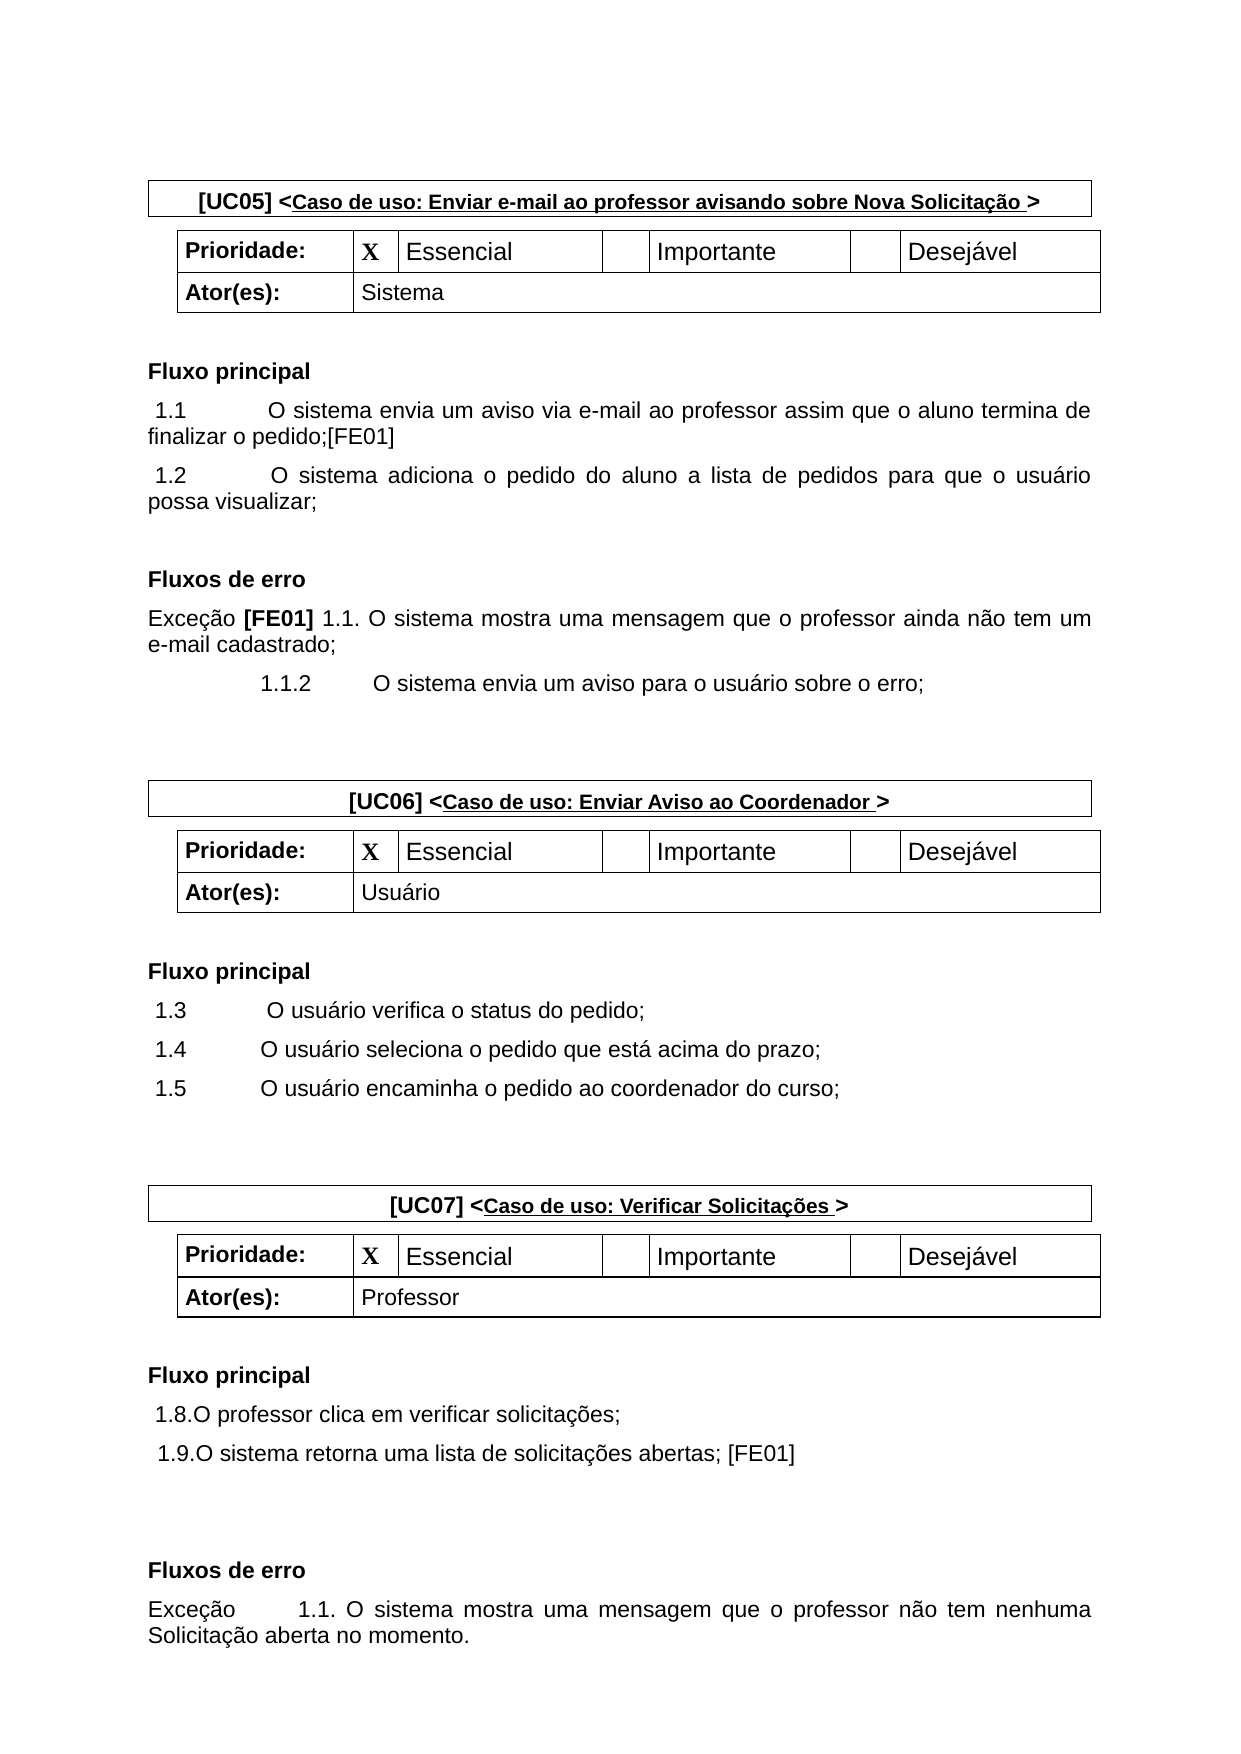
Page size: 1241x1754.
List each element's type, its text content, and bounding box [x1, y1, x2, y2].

table_header Prioridade: [178, 1235, 353, 1276]
text Exceção 1.1. O sistema mostra uma mensagem que o professor não tem nenhuma Solicitação aberta no momento. [148, 1596, 1092, 1648]
table_header Prioridade: [178, 231, 353, 272]
table_header [851, 831, 900, 872]
table_cell Sistema [354, 273, 1100, 312]
table_header [603, 1235, 649, 1276]
text Fluxo principal [148, 358, 1092, 384]
list O sistema envia um aviso via e-mail ao professor assim que o aluno termina de finalizar o pedido;[FE01] [148, 397, 1092, 449]
table_header Prioridade: [178, 831, 353, 872]
table_header X [354, 831, 398, 872]
table_header Desejável [901, 1235, 1100, 1276]
text [UC05] <Caso de uso: Enviar e-mail ao professor avisando sobre Nova Solicitação > [149, 181, 1091, 216]
table_header Importante [650, 1235, 850, 1276]
text Fluxos de erro [148, 1557, 1092, 1583]
list O professor clica em verificar solicitações; [148, 1401, 1092, 1428]
table_cell Professor [354, 1278, 1100, 1316]
table_header Essencial [399, 231, 602, 272]
table_cell Usuário [354, 873, 1100, 912]
text Fluxo principal [148, 958, 1092, 984]
table_cell Ator(es): [178, 1278, 353, 1316]
table_header Desejável [901, 831, 1100, 872]
list O sistema envia um aviso para o usuário sobre o erro; [260, 670, 1092, 696]
table_header [851, 231, 900, 272]
text Fluxos de erro [148, 566, 1092, 592]
text [UC07] <Caso de uso: Verificar Solicitações > [149, 1186, 1091, 1221]
table_header X [354, 1235, 398, 1276]
list O sistema adiciona o pedido do aluno a lista de pedidos para que o usuário possa visualizar; [148, 462, 1092, 515]
table_header [603, 231, 649, 272]
table_header Essencial [399, 831, 602, 872]
table_header [851, 1235, 900, 1276]
list O usuário encaminha o pedido ao coordenador do curso; [148, 1074, 1092, 1101]
table_header Desejável [901, 231, 1100, 272]
list O sistema retorna uma lista de solicitações abertas; [FE01] [149, 1440, 1092, 1467]
table_header Essencial [399, 1235, 602, 1276]
table_header Importante [650, 231, 850, 272]
table_header Importante [650, 831, 850, 872]
table_header X [354, 231, 398, 272]
list O usuário seleciona o pedido que está acima do prazo; [148, 1036, 1092, 1062]
table_cell Ator(es): [178, 273, 353, 312]
table_cell Ator(es): [178, 873, 353, 912]
table_header [603, 831, 649, 872]
text Exceção [FE01] 1.1. O sistema mostra uma mensagem que o professor ainda não tem um e-mail cadastrado; [148, 605, 1092, 658]
text Fluxo principal [148, 1362, 1092, 1389]
list O usuário verifica o status do pedido; [148, 997, 1092, 1023]
text [UC06] <Caso de uso: Enviar Aviso ao Coordenador > [149, 781, 1091, 816]
